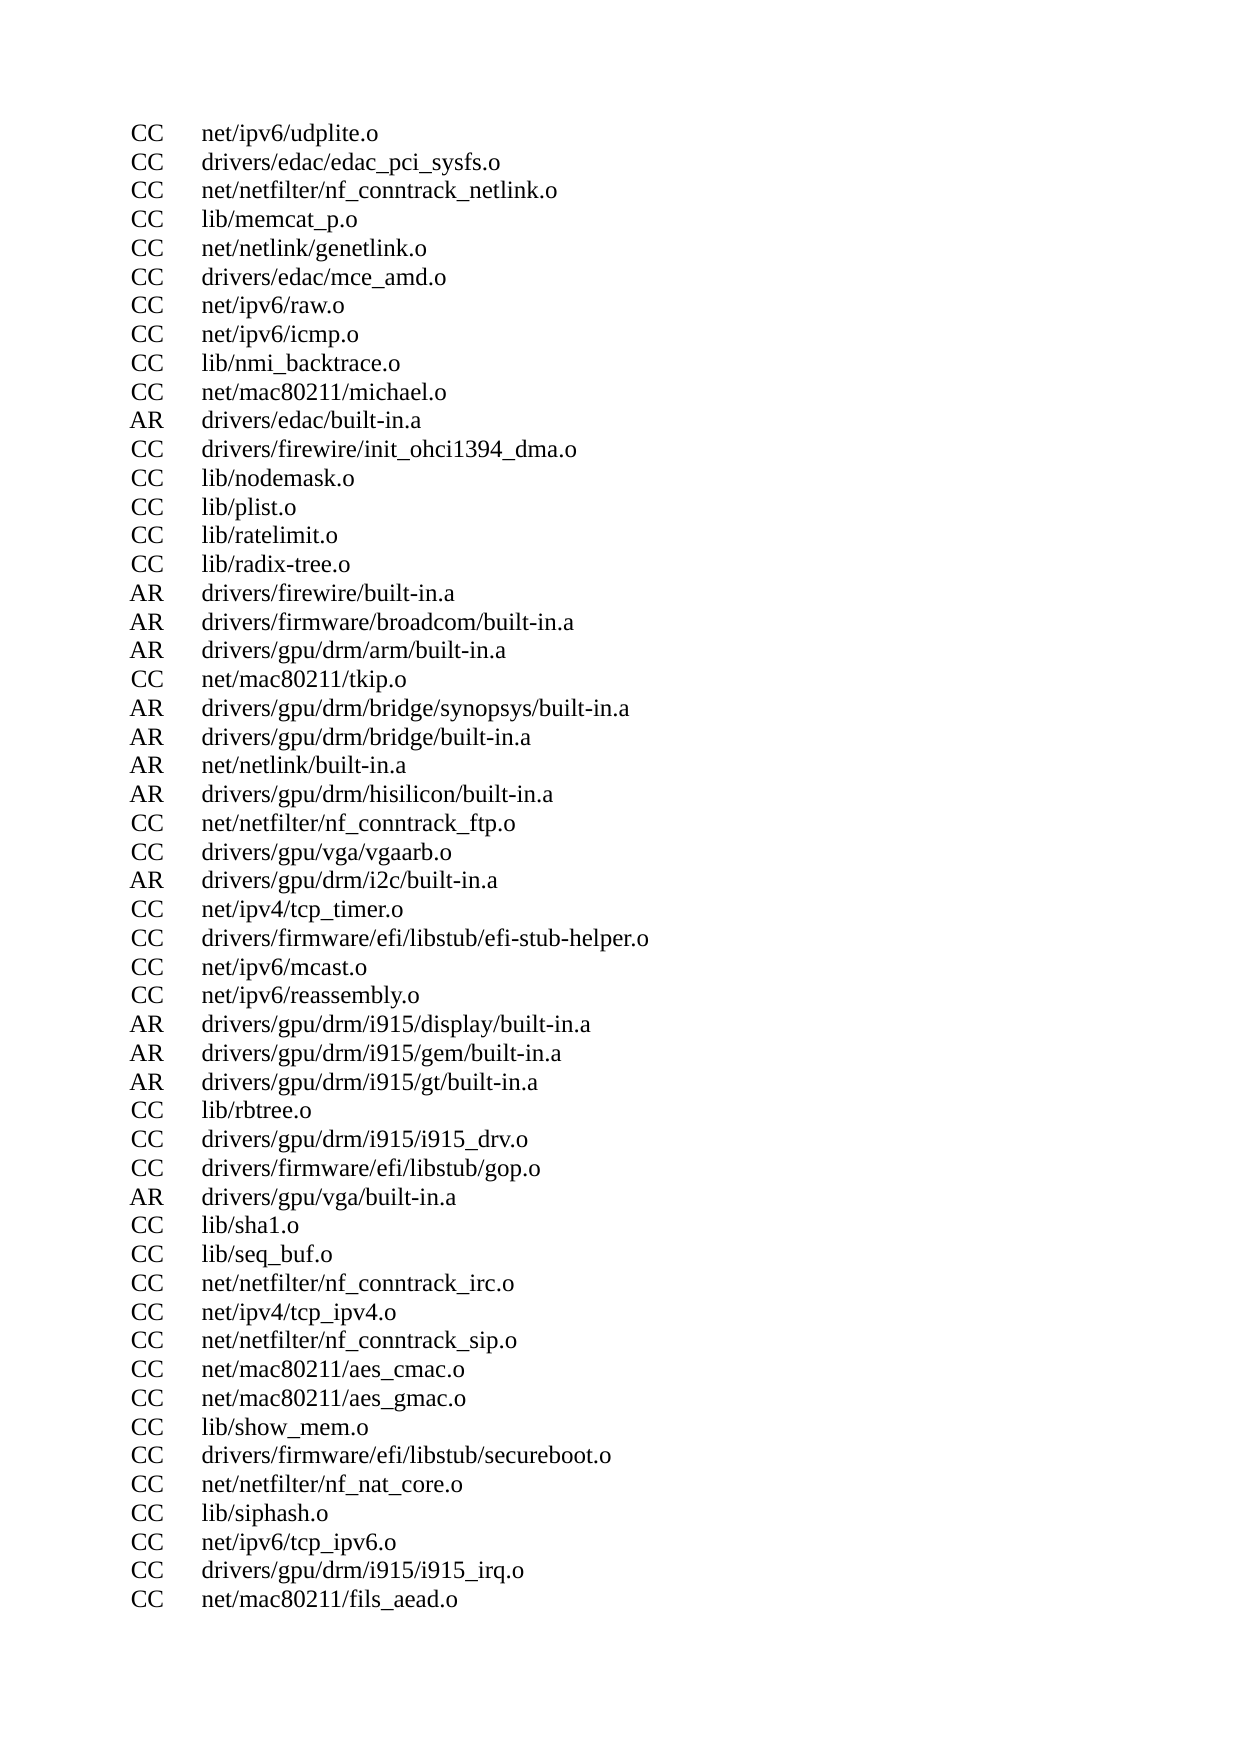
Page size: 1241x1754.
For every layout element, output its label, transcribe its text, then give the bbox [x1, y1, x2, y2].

text CC net/mac80211/aes_gmac.o [118, 1383, 1122, 1412]
text AR drivers/firmware/broadcom/built-in.a [118, 607, 1122, 636]
text CC net/netfilter/nf_conntrack_sip.o [118, 1326, 1122, 1354]
text CC lib/show_mem.o [118, 1412, 1122, 1441]
text CC net/mac80211/fils_aead.o [118, 1584, 1122, 1613]
text AR drivers/gpu/drm/arm/built-in.a [118, 636, 1122, 664]
text CC net/ipv6/tcp_ipv6.o [118, 1527, 1122, 1556]
text CC net/netfilter/nf_conntrack_ftp.o [118, 808, 1122, 837]
text CC lib/rbtree.o [118, 1096, 1122, 1124]
text CC net/netfilter/nf_conntrack_irc.o [118, 1268, 1122, 1297]
text CC lib/ratelimit.o [118, 521, 1122, 549]
text CC lib/radix-tree.o [118, 549, 1122, 578]
text AR drivers/gpu/drm/bridge/synopsys/built-in.a [118, 693, 1122, 722]
text CC drivers/edac/mce_amd.o [118, 262, 1122, 291]
text AR drivers/gpu/vga/built-in.a [118, 1182, 1122, 1211]
text CC drivers/gpu/vga/vgaarb.o [118, 837, 1122, 866]
text CC net/ipv4/tcp_ipv4.o [118, 1297, 1122, 1326]
text CC net/ipv6/mcast.o [118, 952, 1122, 981]
text AR drivers/firewire/built-in.a [118, 578, 1122, 607]
text CC lib/sha1.o [118, 1211, 1122, 1239]
text CC lib/plist.o [118, 492, 1122, 521]
text AR net/netlink/built-in.a [118, 751, 1122, 779]
text AR drivers/gpu/drm/hisilicon/built-in.a [118, 779, 1122, 808]
text CC net/ipv6/raw.o [118, 291, 1122, 319]
text CC lib/nmi_backtrace.o [118, 348, 1122, 377]
text CC drivers/firewire/init_ohci1394_dma.o [118, 434, 1122, 463]
text CC drivers/gpu/drm/i915/i915_drv.o [118, 1124, 1122, 1153]
text CC net/ipv6/reassembly.o [118, 981, 1122, 1009]
text AR drivers/gpu/drm/bridge/built-in.a [118, 722, 1122, 751]
text AR drivers/gpu/drm/i2c/built-in.a [118, 866, 1122, 894]
text CC drivers/gpu/drm/i915/i915_irq.o [118, 1556, 1122, 1584]
text CC net/mac80211/tkip.o [118, 664, 1122, 693]
text AR drivers/gpu/drm/i915/display/built-in.a [118, 1009, 1122, 1038]
text AR drivers/gpu/drm/i915/gt/built-in.a [118, 1067, 1122, 1096]
text CC lib/nodemask.o [118, 463, 1122, 492]
text CC net/netfilter/nf_conntrack_netlink.o [118, 176, 1122, 204]
text CC lib/siphash.o [118, 1498, 1122, 1527]
text CC drivers/firmware/efi/libstub/efi-stub-helper.o [118, 923, 1122, 952]
text CC net/netfilter/nf_nat_core.o [118, 1469, 1122, 1498]
text CC net/mac80211/aes_cmac.o [118, 1354, 1122, 1383]
text CC net/ipv6/icmp.o [118, 319, 1122, 348]
text CC lib/seq_buf.o [118, 1239, 1122, 1268]
text CC net/netlink/genetlink.o [118, 233, 1122, 262]
text CC net/ipv6/udplite.o [118, 118, 1122, 147]
text CC drivers/firmware/efi/libstub/secureboot.o [118, 1441, 1122, 1469]
text CC net/mac80211/michael.o [118, 377, 1122, 406]
text CC lib/memcat_p.o [118, 204, 1122, 233]
text AR drivers/edac/built-in.a [118, 406, 1122, 434]
text CC net/ipv4/tcp_timer.o [118, 894, 1122, 923]
text CC drivers/edac/edac_pci_sysfs.o [118, 147, 1122, 176]
text CC drivers/firmware/efi/libstub/gop.o [118, 1153, 1122, 1182]
text AR drivers/gpu/drm/i915/gem/built-in.a [118, 1038, 1122, 1067]
